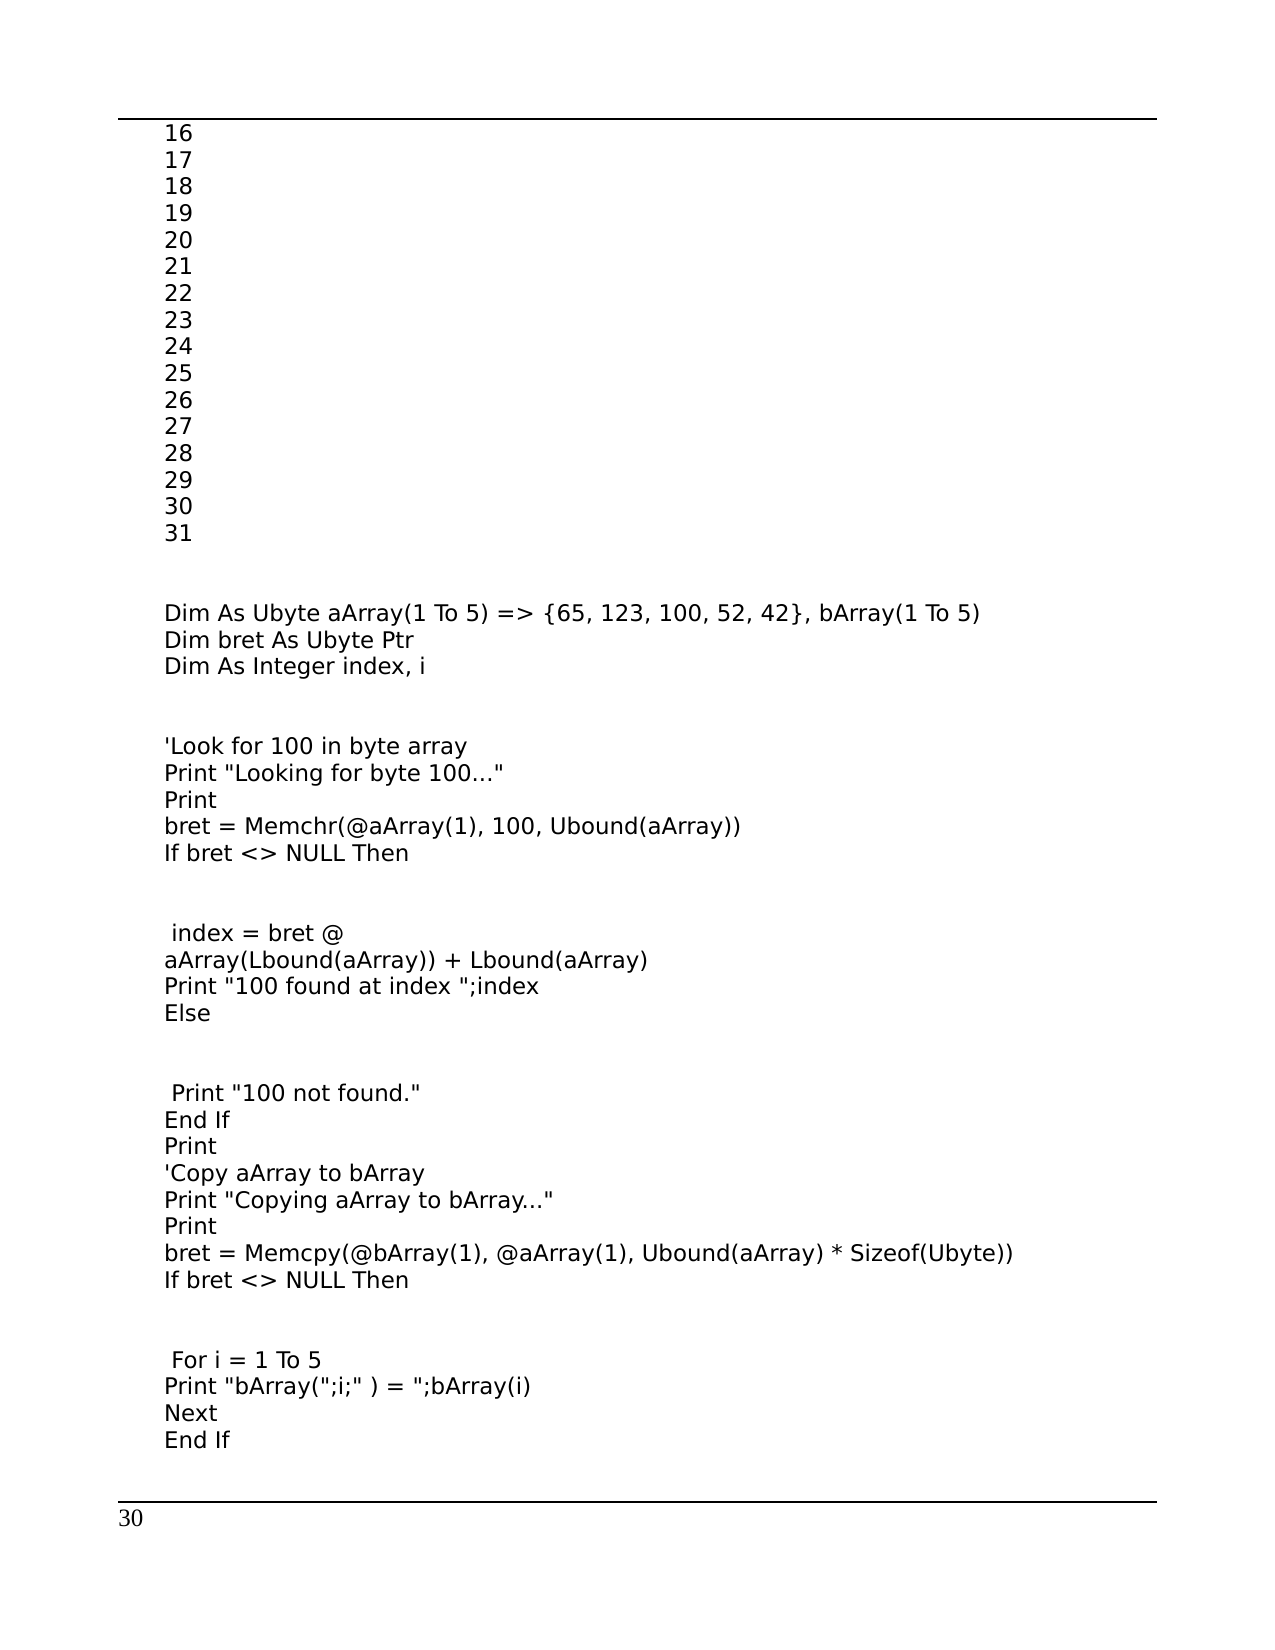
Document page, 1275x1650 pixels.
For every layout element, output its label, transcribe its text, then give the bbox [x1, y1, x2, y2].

text If bret <> NULL Then [118, 840, 1157, 867]
text Print "100 not found." [118, 1080, 1157, 1107]
text Dim bret As Ubyte Ptr [118, 627, 1157, 653]
text 29 [118, 467, 1157, 493]
text 30 [118, 493, 1157, 520]
text Print "100 found at index ";index [118, 973, 1157, 1000]
text 21 [118, 253, 1157, 280]
text 'Look for 100 in byte array [118, 733, 1157, 760]
text Next [118, 1400, 1157, 1427]
text Print [118, 1213, 1157, 1240]
text 28 [118, 440, 1157, 467]
text 22 [118, 280, 1157, 307]
text bret = Memchr(@aArray(1), 100, Ubound(aArray)) [118, 813, 1157, 840]
text index = bret @ [118, 920, 1157, 947]
text 31 [118, 520, 1157, 547]
text Print "Copying aArray to bArray..." [118, 1187, 1157, 1213]
text 17 [118, 147, 1157, 173]
text Print "Looking for byte 100..." [118, 760, 1157, 787]
text 25 [118, 360, 1157, 387]
text End If [118, 1427, 1157, 1453]
text 27 [118, 413, 1157, 440]
text bret = Memcpy(@bArray(1), @aArray(1), Ubound(aArray) * Sizeof(Ubyte)) [118, 1240, 1157, 1267]
text 24 [118, 333, 1157, 360]
text Print "bArray(";i;" ) = ";bArray(i) [118, 1373, 1157, 1400]
text For i = 1 To 5 [118, 1347, 1157, 1373]
text 19 [118, 200, 1157, 227]
text Print [118, 1133, 1157, 1160]
text 18 [118, 173, 1157, 200]
text Print [118, 787, 1157, 813]
text 26 [118, 387, 1157, 413]
text 20 [118, 227, 1157, 253]
text If bret <> NULL Then [118, 1267, 1157, 1293]
text 23 [118, 307, 1157, 333]
text End If [118, 1107, 1157, 1133]
text aArray(Lbound(aArray)) + Lbound(aArray) [118, 947, 1157, 973]
text 16 [118, 120, 1157, 147]
text Dim As Ubyte aArray(1 To 5) => {65, 123, 100, 52, 42}, bArray(1 To 5) [118, 600, 1157, 627]
text Else [118, 1000, 1157, 1027]
text 'Copy aArray to bArray [118, 1160, 1157, 1187]
text Dim As Integer index, i [118, 653, 1157, 680]
